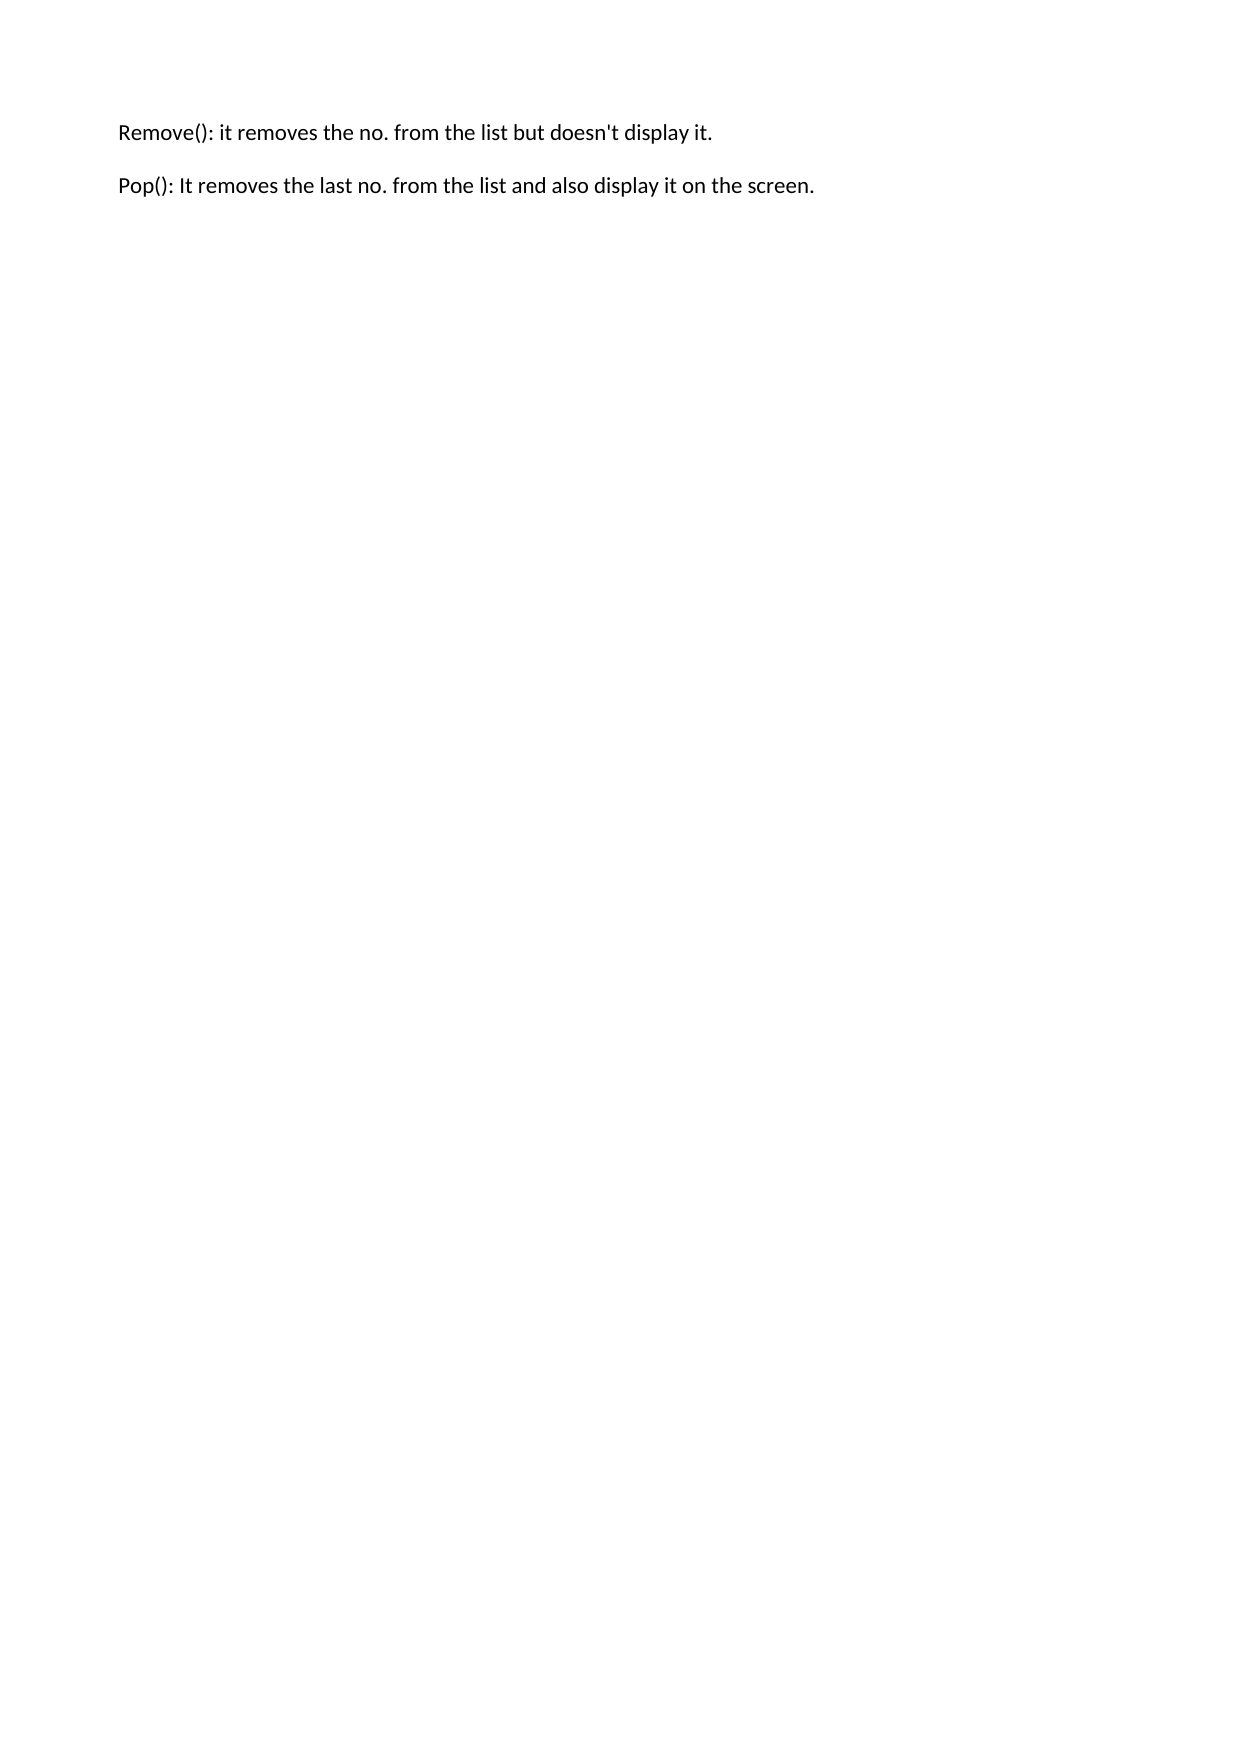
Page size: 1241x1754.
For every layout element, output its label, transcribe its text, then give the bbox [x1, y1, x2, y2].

text Pop(): It removes the last no. from the list and also display it on the screen. [118, 171, 1122, 199]
text Remove(): it removes the no. from the list but doesn't display it. [118, 118, 1122, 146]
